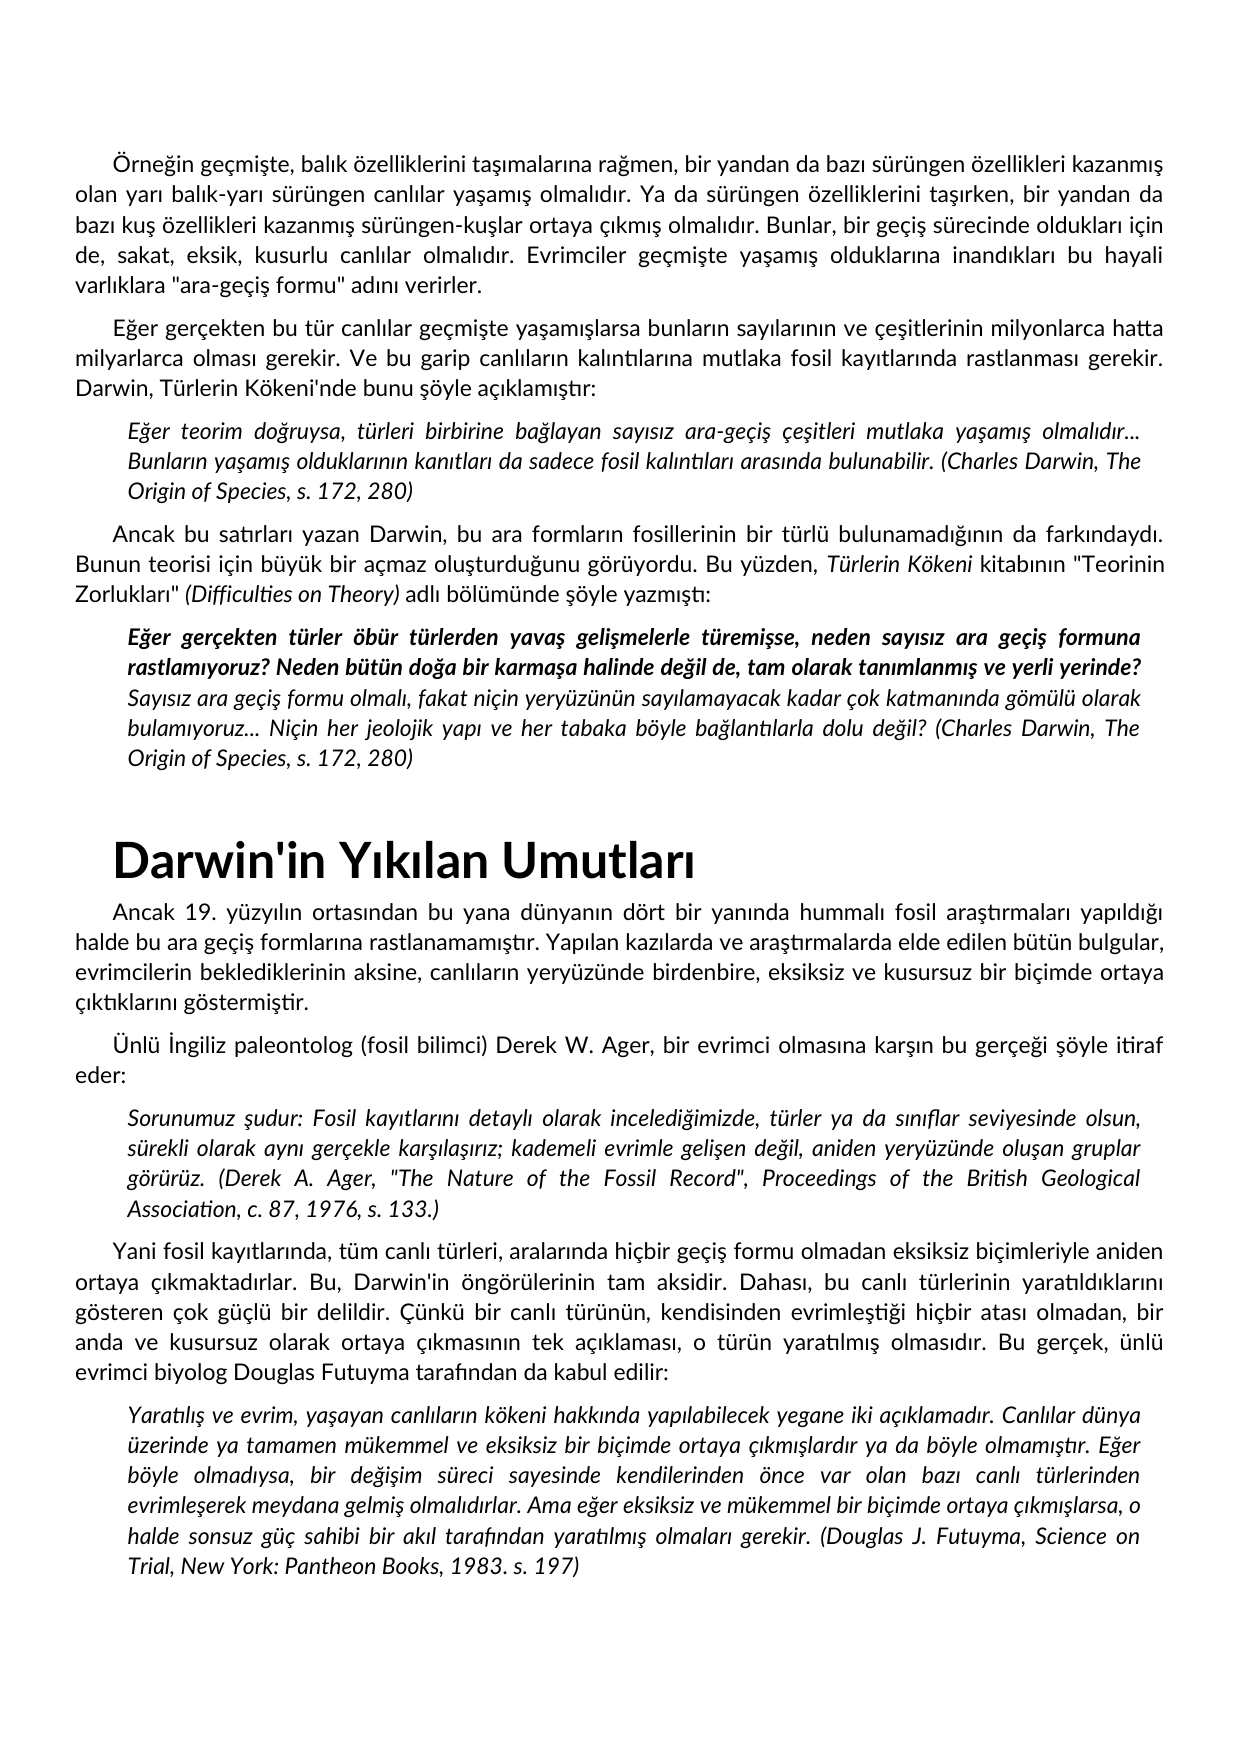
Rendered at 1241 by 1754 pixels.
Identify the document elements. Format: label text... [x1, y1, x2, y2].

subtitle Darwin'in Yıkılan Umutları [112, 829, 1165, 889]
text Eğer teorim doğruysa, türleri birbirine bağlayan sayısız ara-geçiş çeşitleri mutlaka yaşamış olmalıdır... Bunların yaşamış olduklarının kanıtları da sadece fosil kalıntıları arasında bulunabilir. (Charles Darwin, The Origin of Species, s. 172, 280) [127, 417, 1143, 504]
text Yani fosil kayıtlarında, tüm canlı türleri, aralarında hiçbir geçiş formu olmadan eksiksiz biçimleriyle aniden ortaya çıkmaktadırlar. Bu, Darwin'in öngörülerinin tam aksidir. Dahası, bu canlı türlerinin yaratıldıklarını gösteren çok güçlü bir delildir. Çünkü bir canlı türünün, kendisinden evrimleştiği hiçbir atası olmadan, bir anda ve kusursuz olarak ortaya çıkmasının tek açıklaması, o türün yaratılmış olmasıdır. Bu gerçek, ünlü evrimci biyolog Douglas Futuyma tarafından da kabul edilir: [75, 1237, 1165, 1385]
text Örneğin geçmişte, balık özelliklerini taşımalarına rağmen, bir yandan da bazı sürüngen özellikleri kazanmış olan yarı balık-yarı sürüngen canlılar yaşamış olmalıdır. Ya da sürüngen özelliklerini taşırken, bir yandan da bazı kuş özellikleri kazanmış sürüngen-kuşlar ortaya çıkmış olmalıdır. Bunlar, bir geçiş sürecinde oldukları için de, sakat, eksik, kusurlu canlılar olmalıdır. Evrimciler geçmişte yaşamış olduklarına inandıkları bu hayali varlıklara "ara-geçiş formu" adını verirler. [75, 150, 1165, 298]
text Ancak 19. yüzyılın ortasından bu yana dünyanın dört bir yanında hummalı fosil araştırmaları yapıldığı halde bu ara geçiş formlarına rastlanamamıştır. Yapılan kazılarda ve araştırmalarda elde edilen bütün bulgular, evrimcilerin beklediklerinin aksine, canlıların yeryüzünde birdenbire, eksiksiz ve kusursuz bir biçimde ortaya çıktıklarını göstermiştir. [75, 897, 1165, 1016]
text Eğer gerçekten türler öbür türlerden yavaş gelişmelerle türemişse, neden sayısız ara geçiş formuna rastlamıyoruz? Neden bütün doğa bir karmaşa halinde değil de, tam olarak tanımlanmış ve yerli yerinde? Sayısız ara geçiş formu olmalı, fakat niçin yeryüzünün sayılamayacak kadar çok katmanında gömülü olarak bulamıyoruz... Niçin her jeolojik yapı ve her tabaka böyle bağlantılarla dolu değil? (Charles Darwin, The Origin of Species, s. 172, 280) [127, 623, 1143, 771]
text Ancak bu satırları yazan Darwin, bu ara formların fosillerinin bir türlü bulunamadığının da farkındaydı. Bunun teorisi için büyük bir açmaz oluşturduğunu görüyordu. Bu yüzden, Türlerin Kökeni kitabının "Teorinin Zorlukları" (Difficulties on Theory) adlı bölümünde şöyle yazmıştı: [75, 520, 1165, 608]
text Yaratılış ve evrim, yaşayan canlıların kökeni hakkında yapılabilecek yegane iki açıklamadır. Canlılar dünya üzerinde ya tamamen mükemmel ve eksiksiz bir biçimde ortaya çıkmışlardır ya da böyle olmamıştır. Eğer böyle olmadıysa, bir değişim süreci sayesinde kendilerinden önce var olan bazı canlı türlerinden evrimleşerek meydana gelmiş olmalıdırlar. Ama eğer eksiksiz ve mükemmel bir biçimde ortaya çıkmışlarsa, o halde sonsuz güç sahibi bir akıl tarafından yaratılmış olmaları gerekir. (Douglas J. Futuyma, Science on Trial, New York: Pantheon Books, 1983. s. 197) [127, 1401, 1143, 1579]
text Eğer gerçekten bu tür canlılar geçmişte yaşamışlarsa bunların sayılarının ve çeşitlerinin milyonlarca hatta milyarlarca olması gerekir. Ve bu garip canlıların kalıntılarına mutlaka fosil kayıtlarında rastlanması gerekir. Darwin, Türlerin Kökeni'nde bunu şöyle açıklamıştır: [75, 313, 1165, 401]
text Ünlü İngiliz paleontolog (fosil bilimci) Derek W. Ager, bir evrimci olmasına karşın bu gerçeği şöyle itiraf eder: [75, 1031, 1165, 1088]
text Sorunumuz şudur: Fosil kayıtlarını detaylı olarak incelediğimizde, türler ya da sınıflar seviyesinde olsun, sürekli olarak aynı gerçekle karşılaşırız; kademeli evrimle gelişen değil, aniden yeryüzünde oluşan gruplar görürüz. (Derek A. Ager, "The Nature of the Fossil Record", Proceedings of the British Geological Association, c. 87, 1976, s. 133.) [127, 1104, 1143, 1222]
